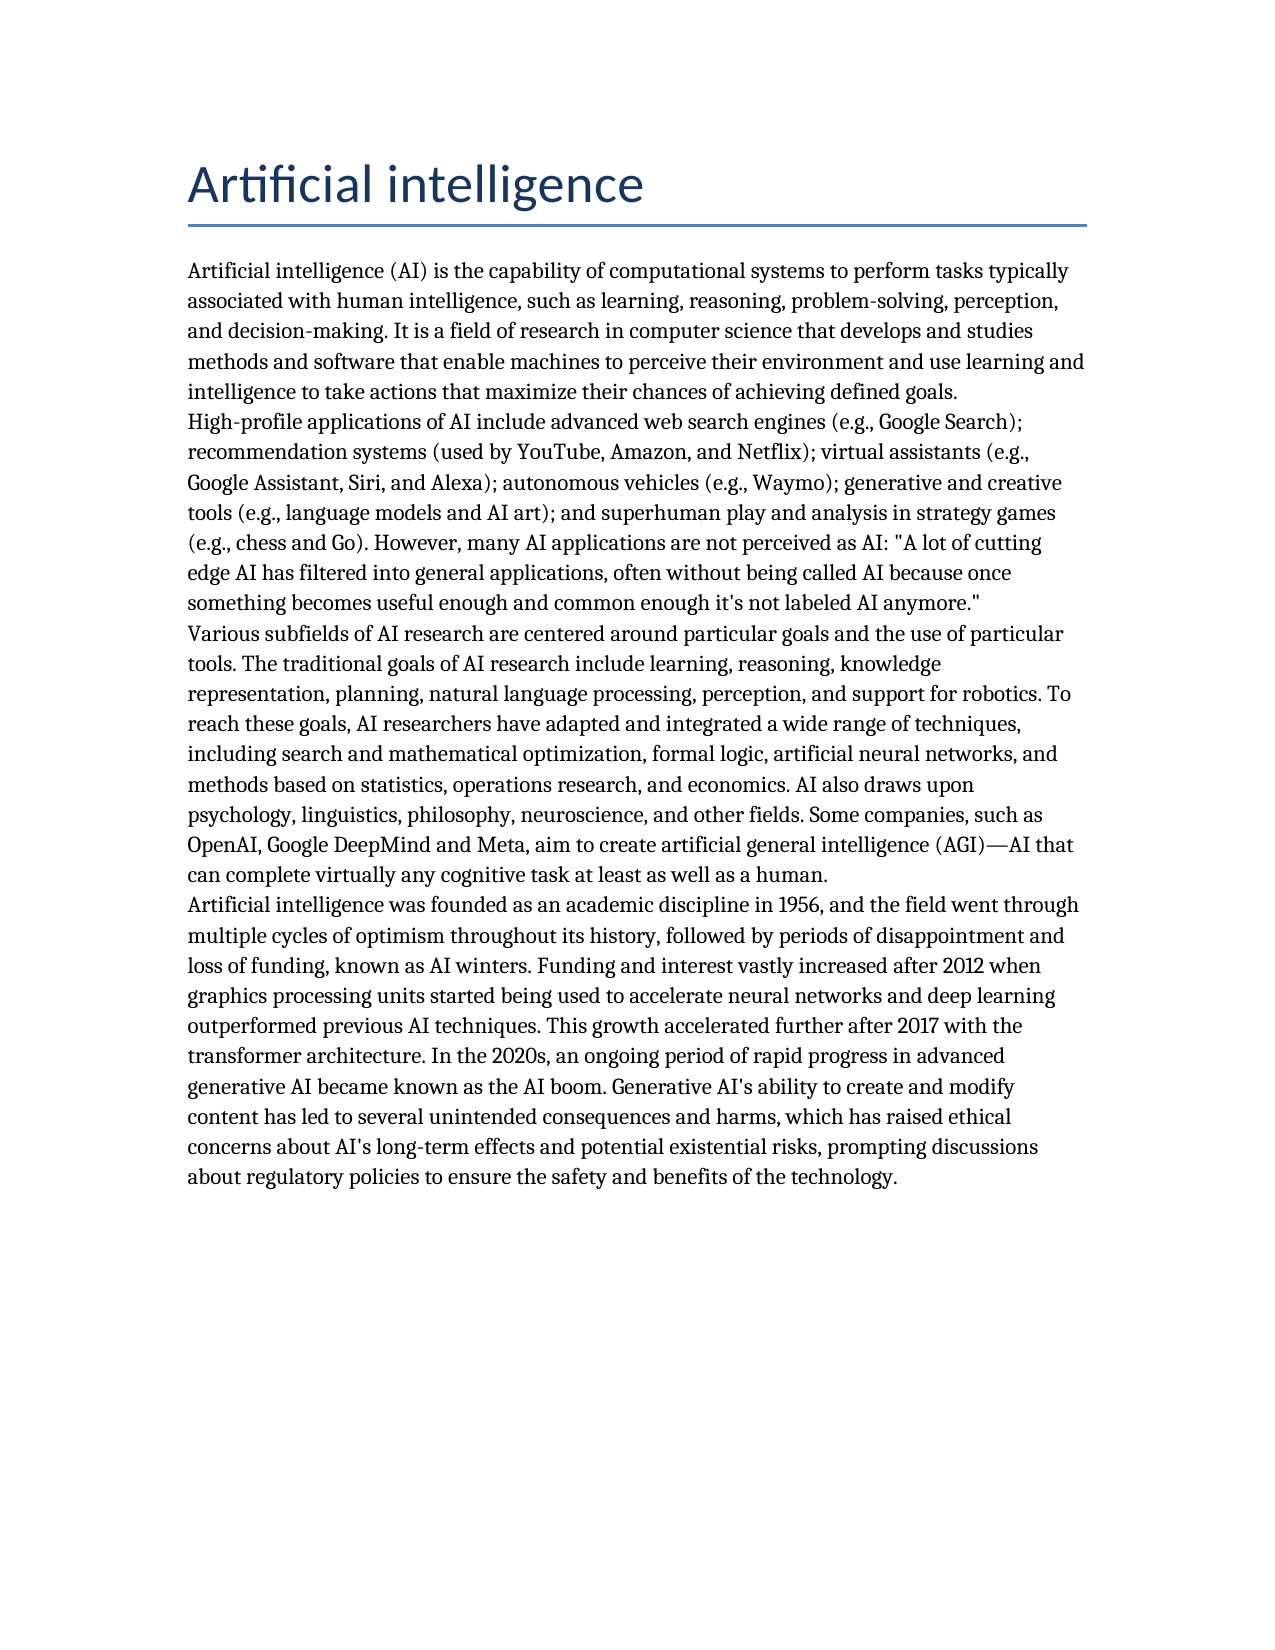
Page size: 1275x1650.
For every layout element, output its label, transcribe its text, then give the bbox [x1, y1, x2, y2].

text Artificial intelligence (AI) is the capability of computational systems to perform tasks typically associated with human intelligence, such as learning, reasoning, problem-solving, perception, and decision-making. It is a field of research in computer science that develops and studies methods and software that enable machines to perceive their environment and use learning and intelligence to take actions that maximize their chances of achieving defined goals. High-profile applications of AI include advanced web search engines (e.g., Google Search); recommendation systems (used by YouTube, Amazon, and Netflix); virtual assistants (e.g., Google Assistant, Siri, and Alexa); autonomous vehicles (e.g., Waymo); generative and creative tools (e.g., language models and AI art); and superhuman play and analysis in strategy games (e.g., chess and Go). However, many AI applications are not perceived as AI: "A lot of cutting edge AI has filtered into general applications, often without being called AI because once something becomes useful enough and common enough it's not labeled AI anymore." Various subfields of AI research are centered around particular goals and the use of particular tools. The traditional goals of AI research include learning, reasoning, knowledge representation, planning, natural language processing, perception, and support for robotics. To reach these goals, AI researchers have adapted and integrated a wide range of techniques, including search and mathematical optimization, formal logic, artificial neural networks, and methods based on statistics, operations research, and economics. AI also draws upon psychology, linguistics, philosophy, neuroscience, and other fields. Some companies, such as OpenAI, Google DeepMind and Meta, aim to create artificial general intelligence (AGI)—AI that can complete virtually any cognitive task at least as well as a human. Artificial intelligence was founded as an academic discipline in 1956, and the field went through multiple cycles of optimism throughout its history, followed by periods of disappointment and loss of funding, known as AI winters. Funding and interest vastly increased after 2012 when graphics processing units started being used to accelerate neural networks and deep learning outperformed previous AI techniques. This growth accelerated further after 2017 with the transformer architecture. In the 2020s, an ongoing period of rapid progress in advanced generative AI became known as the AI boom. Generative AI's ability to create and modify content has led to several unintended consequences and harms, which has raised ethical concerns about AI's long-term effects and potential existential risks, prompting discussions about regulatory policies to ensure the safety and benefits of the technology. [187, 258, 1087, 1190]
title Artificial intelligence [187, 150, 1087, 227]
